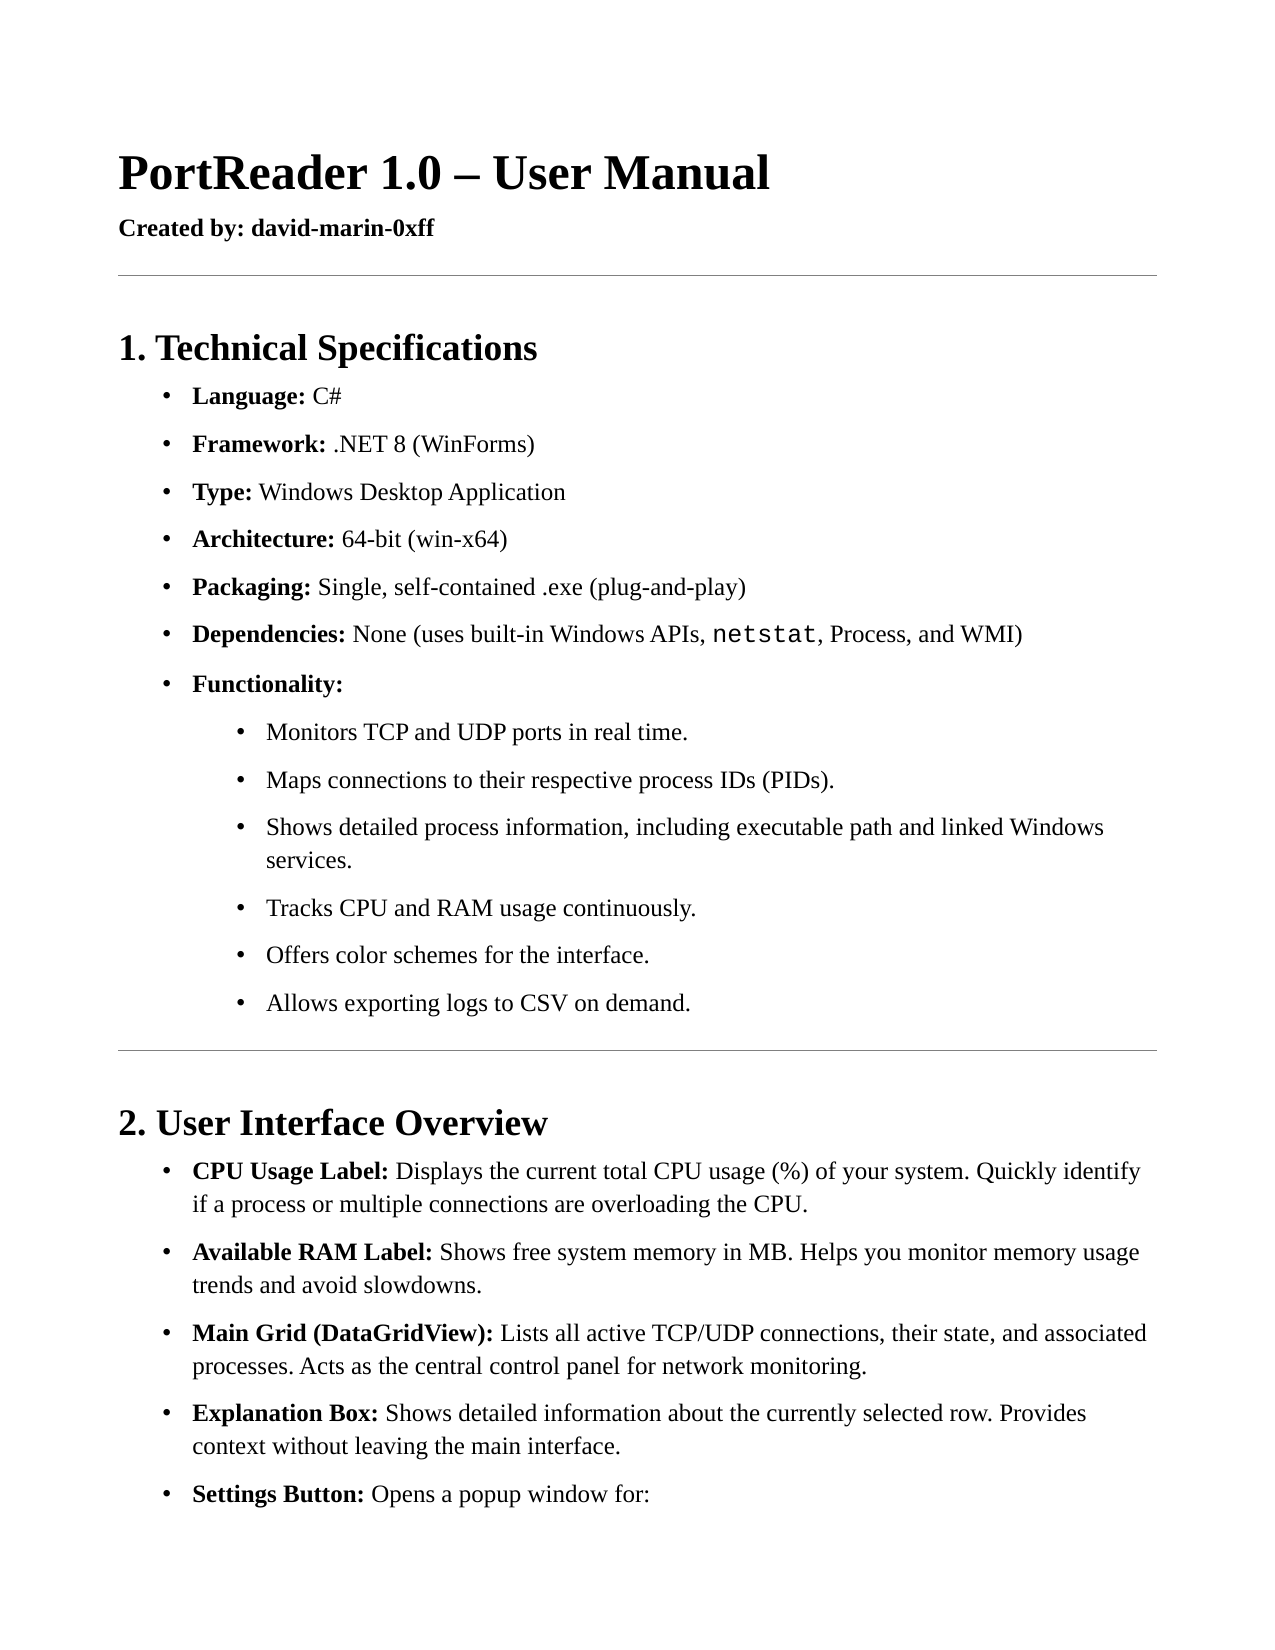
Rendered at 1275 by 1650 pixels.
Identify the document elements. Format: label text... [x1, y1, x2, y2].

subtitle PortReader 1.0 – User Manual [118, 143, 1157, 201]
list Settings Button: Opens a popup window for: [162, 1479, 1157, 1508]
subtitle 1. Technical Specifications [118, 326, 1157, 369]
list Framework: .NET 8 (WinForms) [162, 429, 1157, 458]
list Tracks CPU and RAM usage continuously. [236, 893, 1157, 922]
list Maps connections to their respective process IDs (PIDs). [236, 765, 1157, 793]
list Type: Windows Desktop Application [162, 477, 1157, 505]
text Created by: david-marin-0xff [118, 213, 1157, 242]
list Allows exporting logs to CSV on demand. [236, 988, 1157, 1017]
list Functionality: [162, 669, 1157, 698]
list Packaging: Single, self-contained .exe (plug-and-play) [162, 572, 1157, 601]
list Shows detailed process information, including executable path and linked Windows services. [236, 812, 1157, 874]
list Available RAM Label: Shows free system memory in MB. Helps you monitor memory usage trends and avoid slowdowns. [162, 1237, 1157, 1299]
list Dependencies: None (uses built-in Windows APIs, netstat, Process, and WMI) [162, 619, 1157, 650]
list CPU Usage Label: Displays the current total CPU usage (%) of your system. Quickly identify if a process or multiple connections are overloading the CPU. [162, 1156, 1157, 1218]
list Offers color schemes for the interface. [236, 941, 1157, 969]
list Language: C# [162, 381, 1157, 410]
list Main Grid (DataGridView): Lists all active TCP/UDP connections, their state, and associated processes. Acts as the central control panel for network monitoring. [162, 1318, 1157, 1379]
subtitle 2. User Interface Overview [118, 1101, 1157, 1144]
list Monitors TCP and UDP ports in real time. [236, 717, 1157, 746]
list Explanation Box: Shows detailed information about the currently selected row. Provides context without leaving the main interface. [162, 1398, 1157, 1460]
list Architecture: 64-bit (win-x64) [162, 524, 1157, 553]
